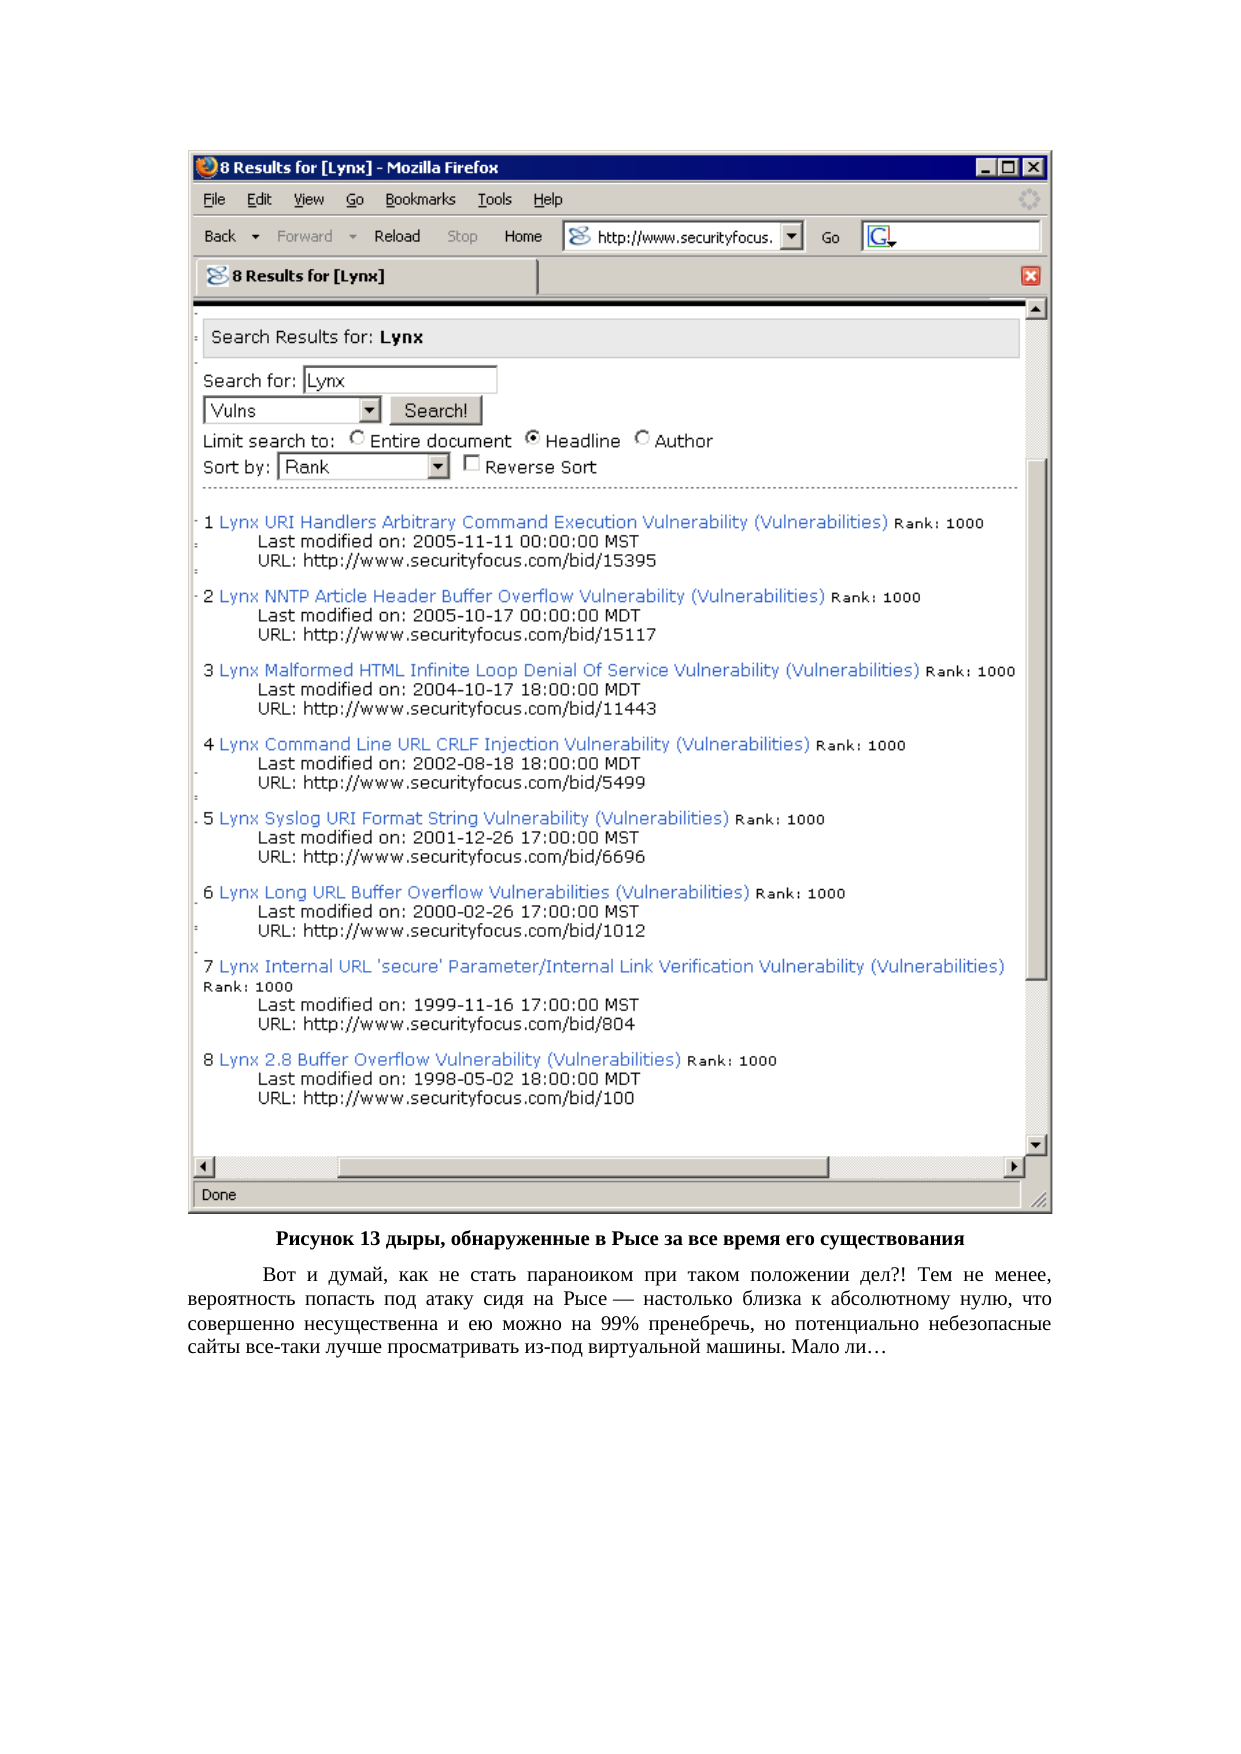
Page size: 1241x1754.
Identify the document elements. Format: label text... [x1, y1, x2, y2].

text Вот и думай, как не стать параноиком при таком положении дел?! Тем не менее, вероятность попасть под атаку сидя на Рысе — настолько близка к абсолютному нулю, что совершенно несущественна и ею можно на 99% пренебречь, но потенциально небезопасные сайты все-таки лучше просматривать из-под виртуальной машины. Мало ли… [187, 1262, 1053, 1358]
text Рисунок 13 дыры, обнаруженные в Рысе за все время его существования [187, 1226, 1053, 1250]
picture [188, 150, 1053, 1214]
